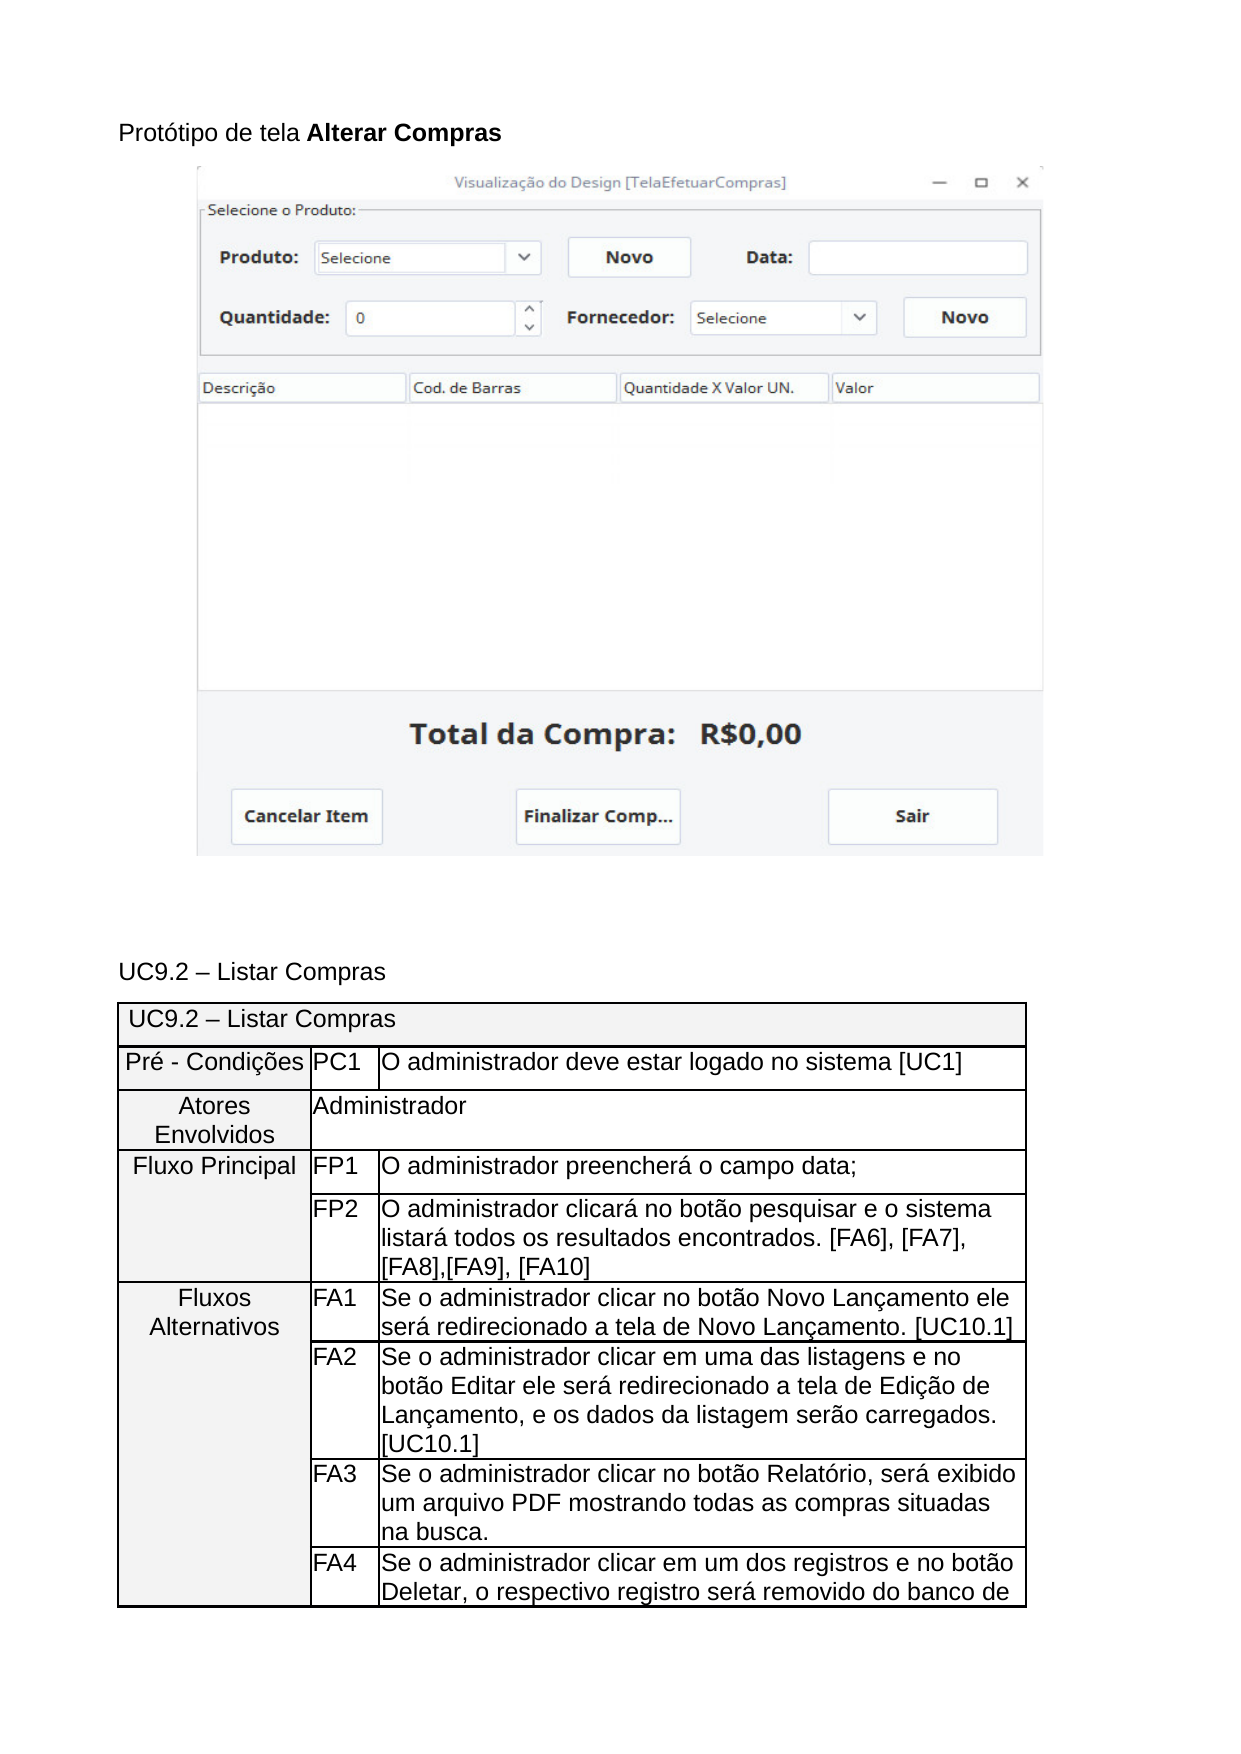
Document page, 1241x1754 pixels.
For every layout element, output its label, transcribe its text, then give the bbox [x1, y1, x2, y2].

table_cell FP2 [312, 1195, 378, 1281]
table_cell Administrador [312, 1091, 1025, 1149]
table_cell O administrador preencherá o campo data; [380, 1151, 1025, 1192]
table_cell Atores Envolvidos [119, 1091, 310, 1149]
table_cell O administrador clicará no botão pesquisar e o sistema listará todos os resultados encontrados. [FA6], [FA7], [FA8],[FA9], [FA10] [380, 1195, 1025, 1281]
text UC9.2 – Listar Compras [118, 957, 1122, 986]
table_cell Se o administrador clicar no botão Novo Lançamento ele será redirecionado a tela de Novo Lançamento. [UC10.1] [380, 1283, 1025, 1340]
table_cell Fluxo Principal [119, 1151, 310, 1281]
table_cell FA1 [312, 1283, 378, 1340]
table_cell FA4 [312, 1548, 378, 1605]
table_cell Se o administrador clicar no botão Relatório, será exibido um arquivo PDF mostrando todas as compras situadas na busca. [380, 1460, 1025, 1546]
table_header UC9.2 – Listar Compras [119, 1004, 1025, 1045]
table_cell Se o administrador clicar em uma das listagens e no botão Editar ele será redirecionado a tela de Edição de Lançamento, e os dados da listagem serão carregados. [UC10.1] [380, 1343, 1025, 1457]
table_cell Pré - Condições [119, 1048, 310, 1089]
table_cell PC1 [312, 1048, 378, 1089]
text Protótipo de tela Alterar Compras [118, 118, 1122, 147]
table_cell O administrador deve estar logado no sistema [UC1] [380, 1048, 1025, 1089]
table_cell Se o administrador clicar em um dos registros e no botão Deletar, o respectivo registro será removido do banco de [380, 1548, 1025, 1605]
table_cell Fluxos Alternativos [119, 1283, 310, 1605]
table_cell FA2 [312, 1343, 378, 1457]
picture [196, 166, 1044, 856]
table_cell FA3 [312, 1460, 378, 1546]
table_cell FP1 [312, 1151, 378, 1192]
